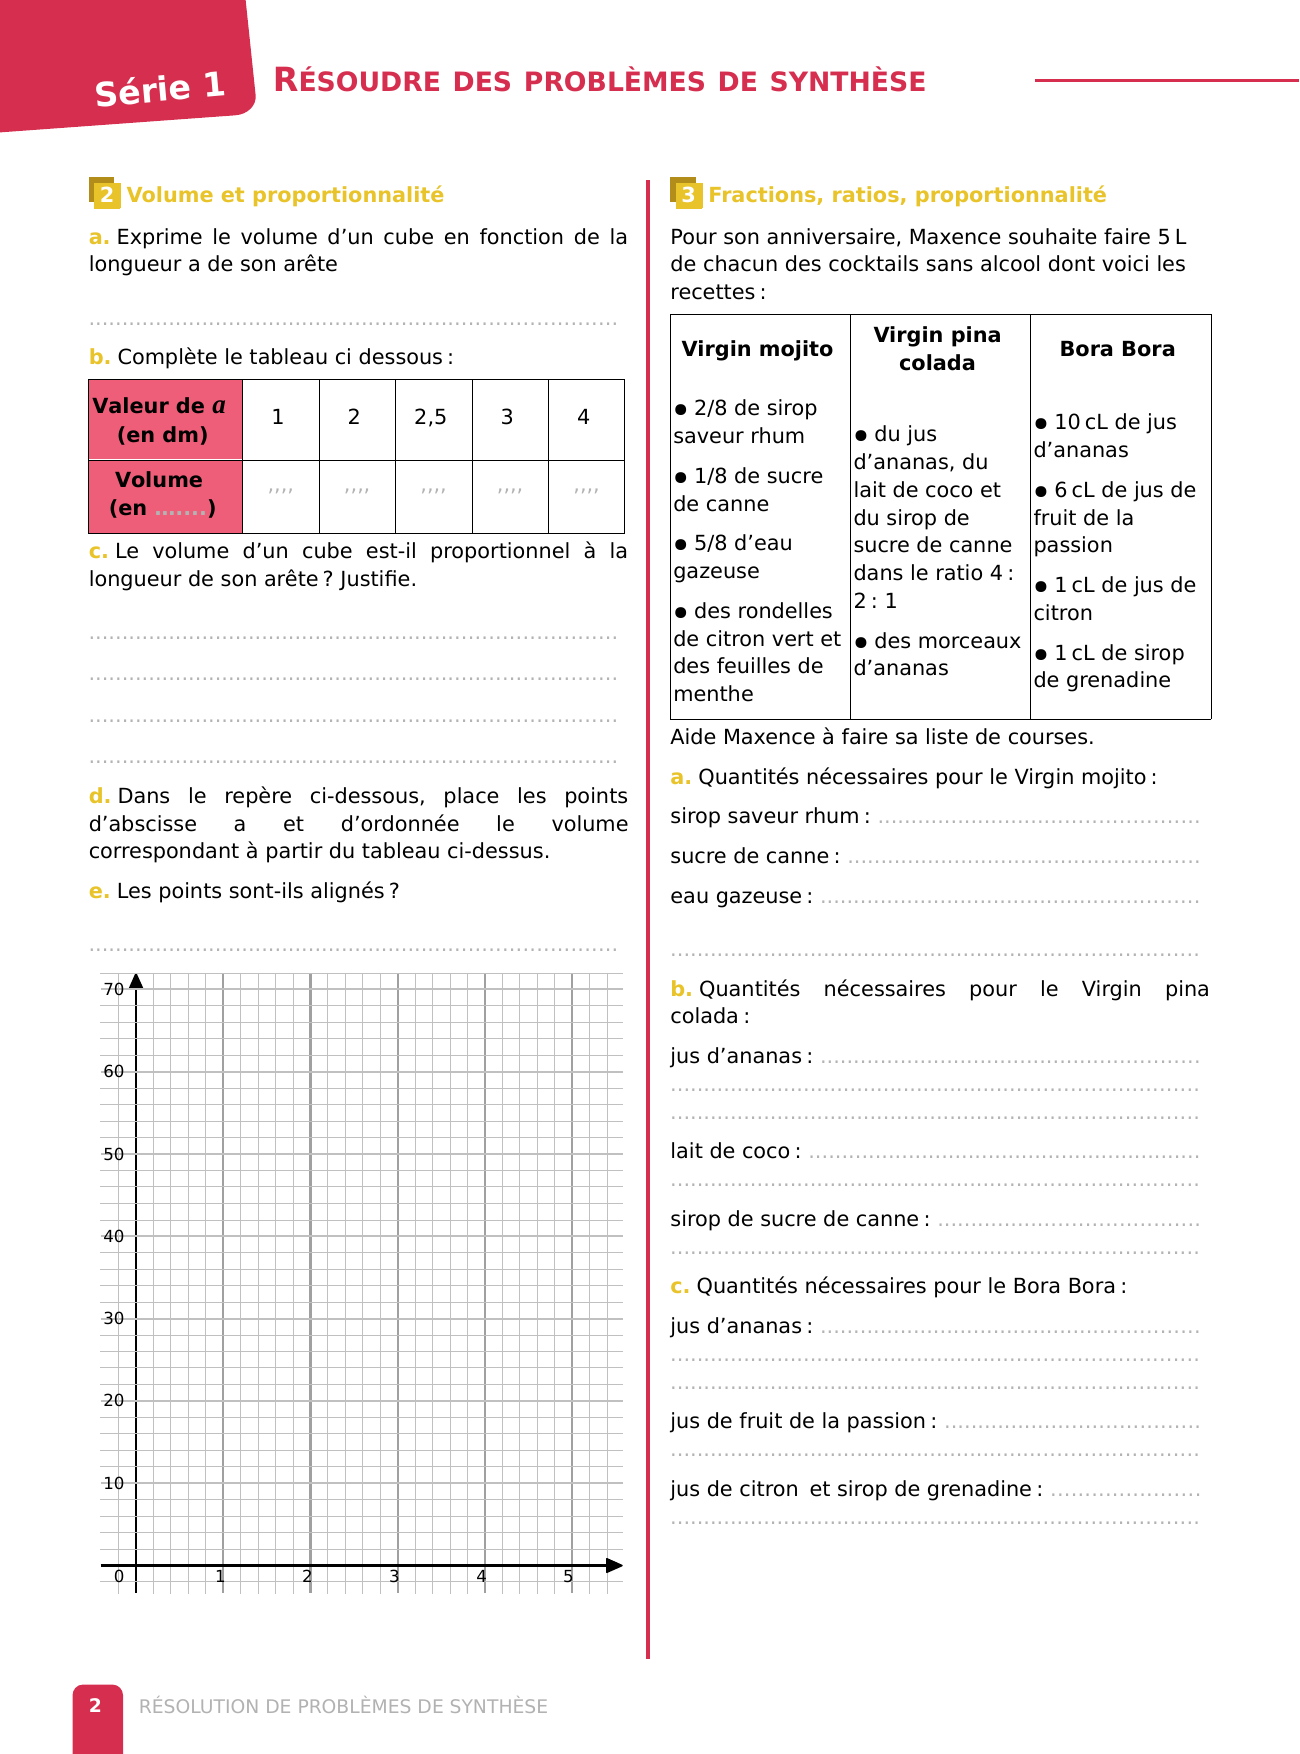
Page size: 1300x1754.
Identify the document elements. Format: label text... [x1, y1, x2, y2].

table_header Bora Bora [1031, 315, 1211, 387]
table_header Virgin mojito [671, 315, 850, 387]
table_cell Volume (en …....) [89, 461, 242, 533]
table_cell 2/8 de sirop saveur rhum 1/8 de sucre de canne 5/8 d’eau gazeuse des rondelles de citron vert et des feuilles de menthe [671, 388, 850, 719]
table_header 4 [549, 380, 624, 459]
table_header 1 [243, 380, 319, 459]
table_header 2 [320, 380, 395, 459]
subtitle eau gazeuse : [670, 884, 1205, 908]
table_cell du jus d’ananas, du lait de coco et du sirop de sucre de canne dans le ratio 4 : 2 : 1 des morceaux d’ananas [851, 388, 1030, 719]
table_header Virgin pina colada [851, 315, 1030, 387]
subtitle sirop saveur rhum : [670, 804, 1205, 829]
subtitle Les points sont-ils alignés ? [88, 879, 629, 903]
subtitle Exprime le volume d’un cube en fonction de la longueur a de son arête [88, 225, 629, 277]
subtitle jus de citron et sirop de grenadine : [670, 1477, 1205, 1529]
subtitle Complète le tableau ci dessous : [88, 345, 629, 370]
subtitle lait de coco : [670, 1139, 1205, 1192]
subtitle Quantités nécessaires pour le Virgin pina colada : [670, 977, 1211, 1029]
subtitle Aide Maxence à faire sa liste de courses. [670, 725, 1205, 749]
subtitle Quantités nécessaires pour le Virgin mojito : [670, 765, 1211, 789]
subtitle Dans le repère ci-dessous, place les points d’abs­cisse a et d’ordonnée le volume correspondant à partir du tableau ci-dessus. [88, 784, 629, 864]
subtitle jus d’ananas : [670, 1044, 1205, 1124]
subtitle jus de fruit de la passion : [670, 1409, 1205, 1462]
table_cell ,,,, [396, 461, 472, 533]
table_cell ,,,, [243, 461, 319, 533]
table_cell ,,,, [549, 461, 624, 533]
table_header 2,5 [396, 380, 472, 459]
subtitle jus d’ananas : [670, 1314, 1205, 1394]
subtitle Fractions, ratios, proportionnalité [696, 177, 1211, 208]
table_header 3 [473, 380, 548, 459]
table_cell 10 cL de jus d’ananas 6 cL de jus de fruit de la passion 1 cL de jus de citron 1 cL de sirop de grenadine [1031, 388, 1211, 719]
subtitle Volume et proportionnalité [114, 177, 629, 208]
subtitle Le volume d’un cube est-il proportionnel à la longueur de son arête ? Justifie. [88, 539, 629, 591]
subtitle Pour son anniversaire, Maxence souhaite faire 5 L de chacun des cocktails sans alcool dont voici les recettes : [670, 225, 1205, 304]
subtitle sucre de canne : [670, 844, 1205, 868]
subtitle Quantités nécessaires pour le Bora Bora : [670, 1274, 1211, 1299]
table_cell ,,,, [320, 461, 395, 533]
table_cell ,,,, [473, 461, 548, 533]
subtitle sirop de sucre de canne : [670, 1207, 1205, 1259]
table_header Valeur de a (en dm) [89, 380, 242, 459]
